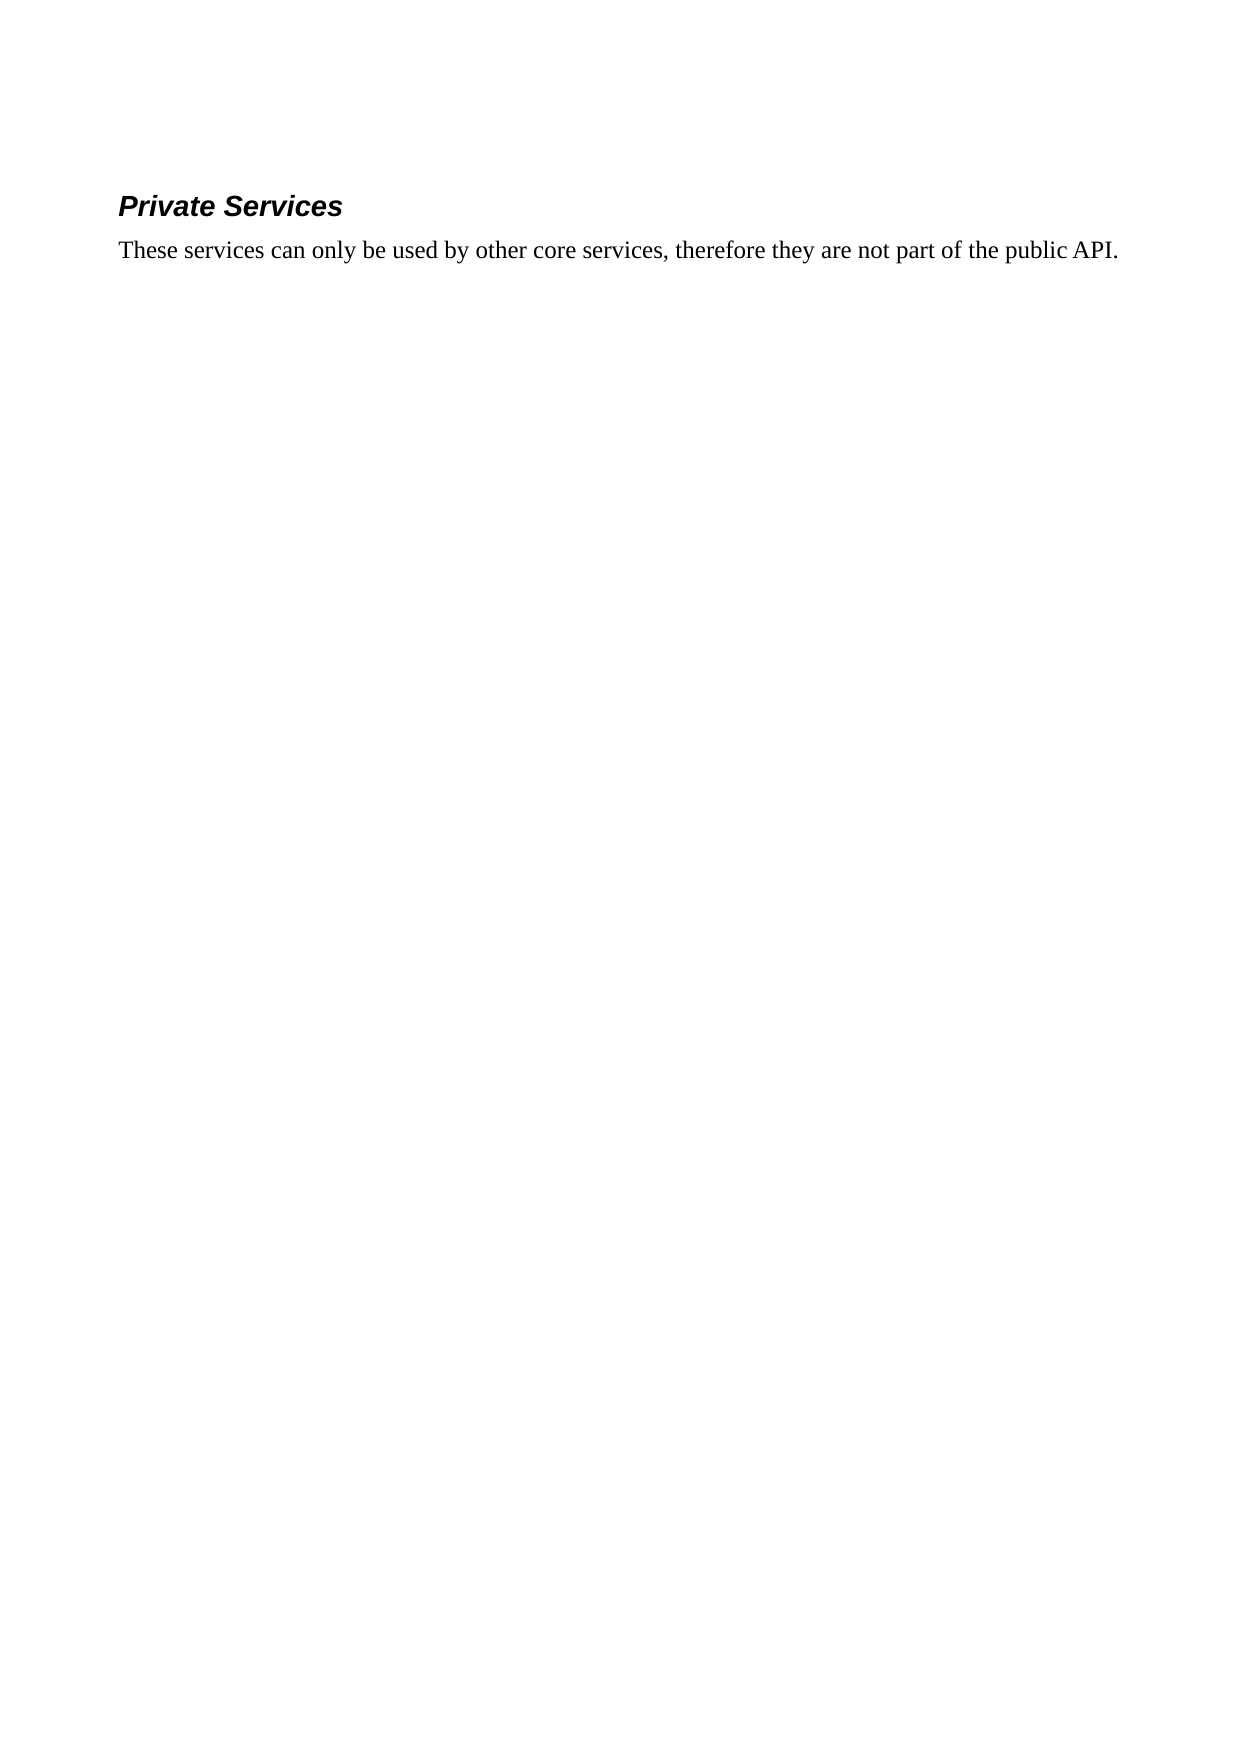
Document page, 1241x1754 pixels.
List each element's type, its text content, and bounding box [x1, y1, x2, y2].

text These services can only be used by other core services, therefore they are not part of the public API. [118, 235, 1122, 264]
subtitle Private Services [118, 189, 1122, 223]
